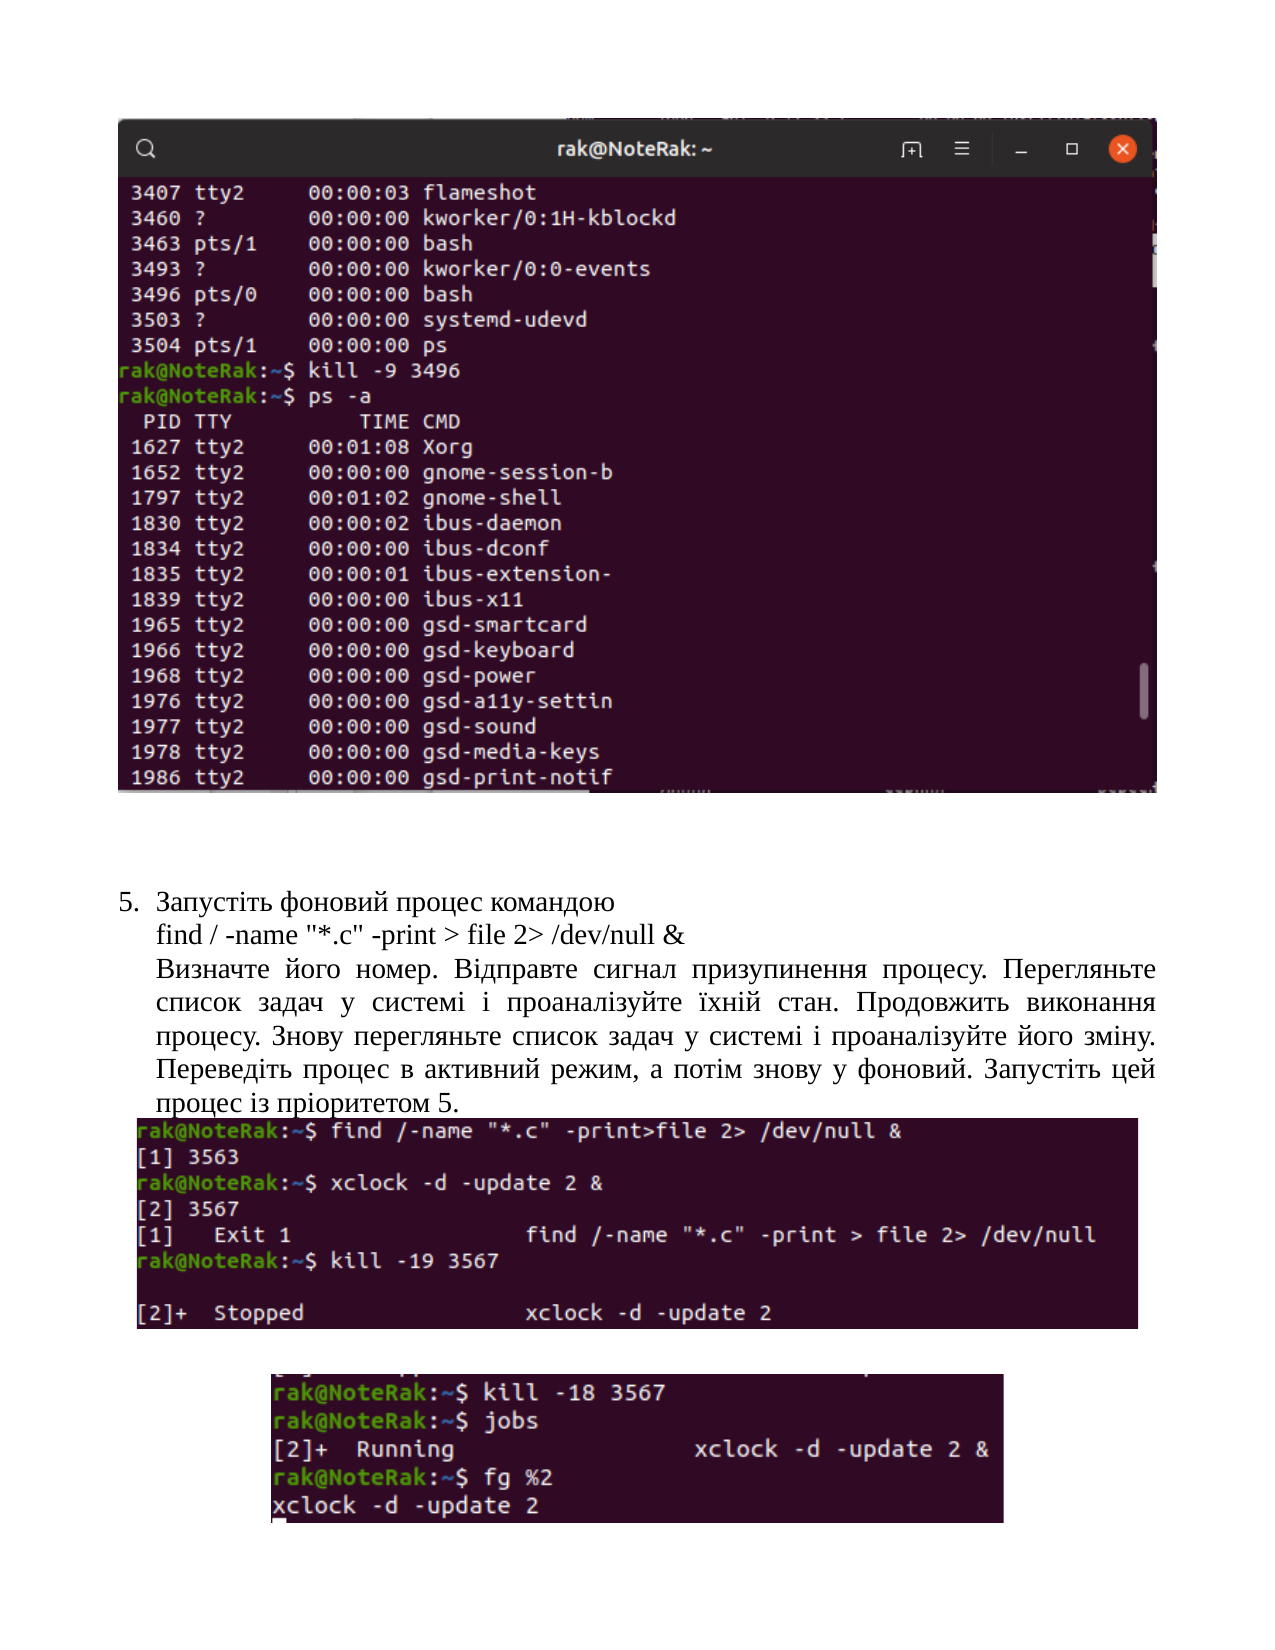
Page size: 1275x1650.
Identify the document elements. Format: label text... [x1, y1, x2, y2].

list Запустіть фоновий процес командою [118, 884, 1157, 917]
picture [118, 118, 1157, 793]
picture [271, 1374, 1004, 1523]
list find / -name "*.c" -print > file 2> /dev/null & [156, 917, 1157, 951]
picture [136, 1118, 1139, 1329]
list Визначте його номер. Відправте сигнал призупинення процесу. Перегляньте список задач у системі і проаналізуйте їхній стан. Продовжить виконання процесу. Знову перегляньте список задач у системі і проаналізуйте його зміну. Переведіть процес в активний режим, а потім знову у фоновий. Запустіть цей процес із пріоритетом 5. [156, 951, 1157, 1118]
